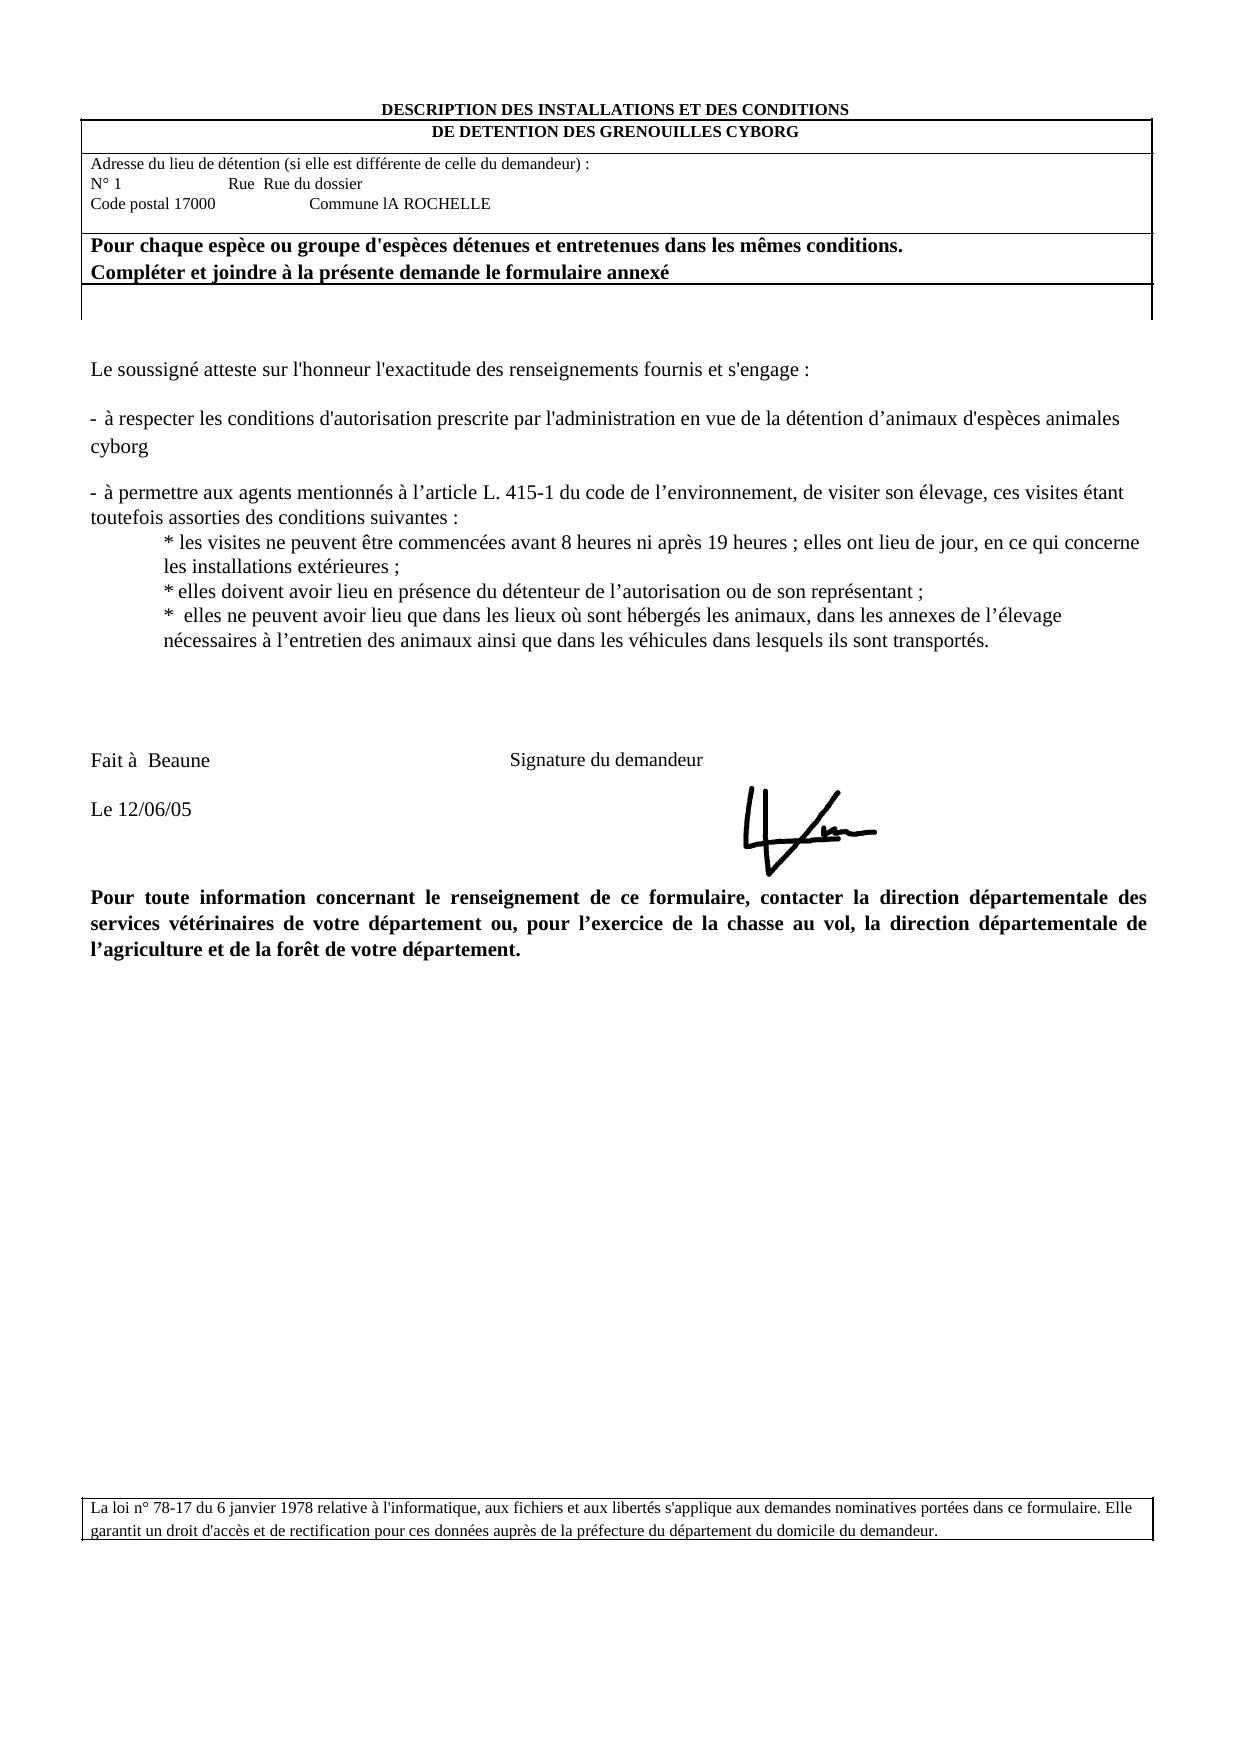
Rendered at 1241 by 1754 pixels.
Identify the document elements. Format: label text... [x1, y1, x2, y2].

text Pour chaque espèce ou groupe d'espèces détenues et entretenues dans les mêmes conditions. [90, 234, 1148, 257]
text Pour toute information concernant le renseignement de ce formulaire, contacter la direction départementale des services vétérinaires de votre département ou, pour l’exercice de la chasse au vol, la direction départementale de l’agriculture et de la forêt de votre département. [90, 885, 1148, 961]
text Code postal 17000 Commune lA ROCHELLE [90, 193, 1148, 213]
list les visites ne peuvent être commencées avant 8 heures ni après 19 heures ; elles ont lieu de jour, en ce qui concerne les installations extérieures ; [163, 530, 1140, 578]
text Compléter et joindre à la présente demande le formulaire annexé [90, 260, 1148, 283]
text Le soussigné atteste sur l'honneur l'exactitude des renseignements fournis et s'engage : [90, 357, 1148, 381]
text Adresse du lieu de détention (si elle est différente de celle du demandeur) : [90, 154, 1148, 173]
picture [725, 775, 890, 878]
text DESCRIPTION DES INSTALLATIONS ET DES CONDITIONS [89, 100, 1141, 119]
list à respecter les conditions d'autorisation prescrite par l'administration en vue de la détention d’animaux d'espèces animales cyborg [89, 406, 1140, 458]
text [890, 797, 1148, 821]
text La loi n° 78-17 du 6 janvier 1978 relative à l'informatique, aux fichiers et aux libertés s'applique aux demandes nominatives portées dans ce formulaire. Elle garantit un droit d'accès et de rectification pour ces données auprès de la préfecture du département du domicile du demandeur. [90, 1499, 1140, 1539]
text DE DETENTION DES GRENOUILLES CYBORG [89, 122, 1141, 141]
text Signature du demandeur [509, 748, 1148, 771]
text Fait à Beaune [90, 748, 466, 772]
list elles ne peuvent avoir lieu que dans les lieux où sont hébergés les animaux, dans les annexes de l’élevage nécessaires à l’entretien des animaux ainsi que dans les véhicules dans lesquels ils sont transportés. [163, 603, 1140, 652]
list à permettre aux agents mentionnés à l’article L. 415-1 du code de l’environnement, de visiter son élevage, ces visites étant toutefois assorties des conditions suivantes : [89, 479, 1140, 529]
list elles doivent avoir lieu en présence du détenteur de l’autorisation ou de son représentant ; [163, 579, 1148, 603]
text N° 1 Rue Rue du dossier [90, 174, 1148, 193]
text Le 12/06/05 [90, 797, 725, 821]
